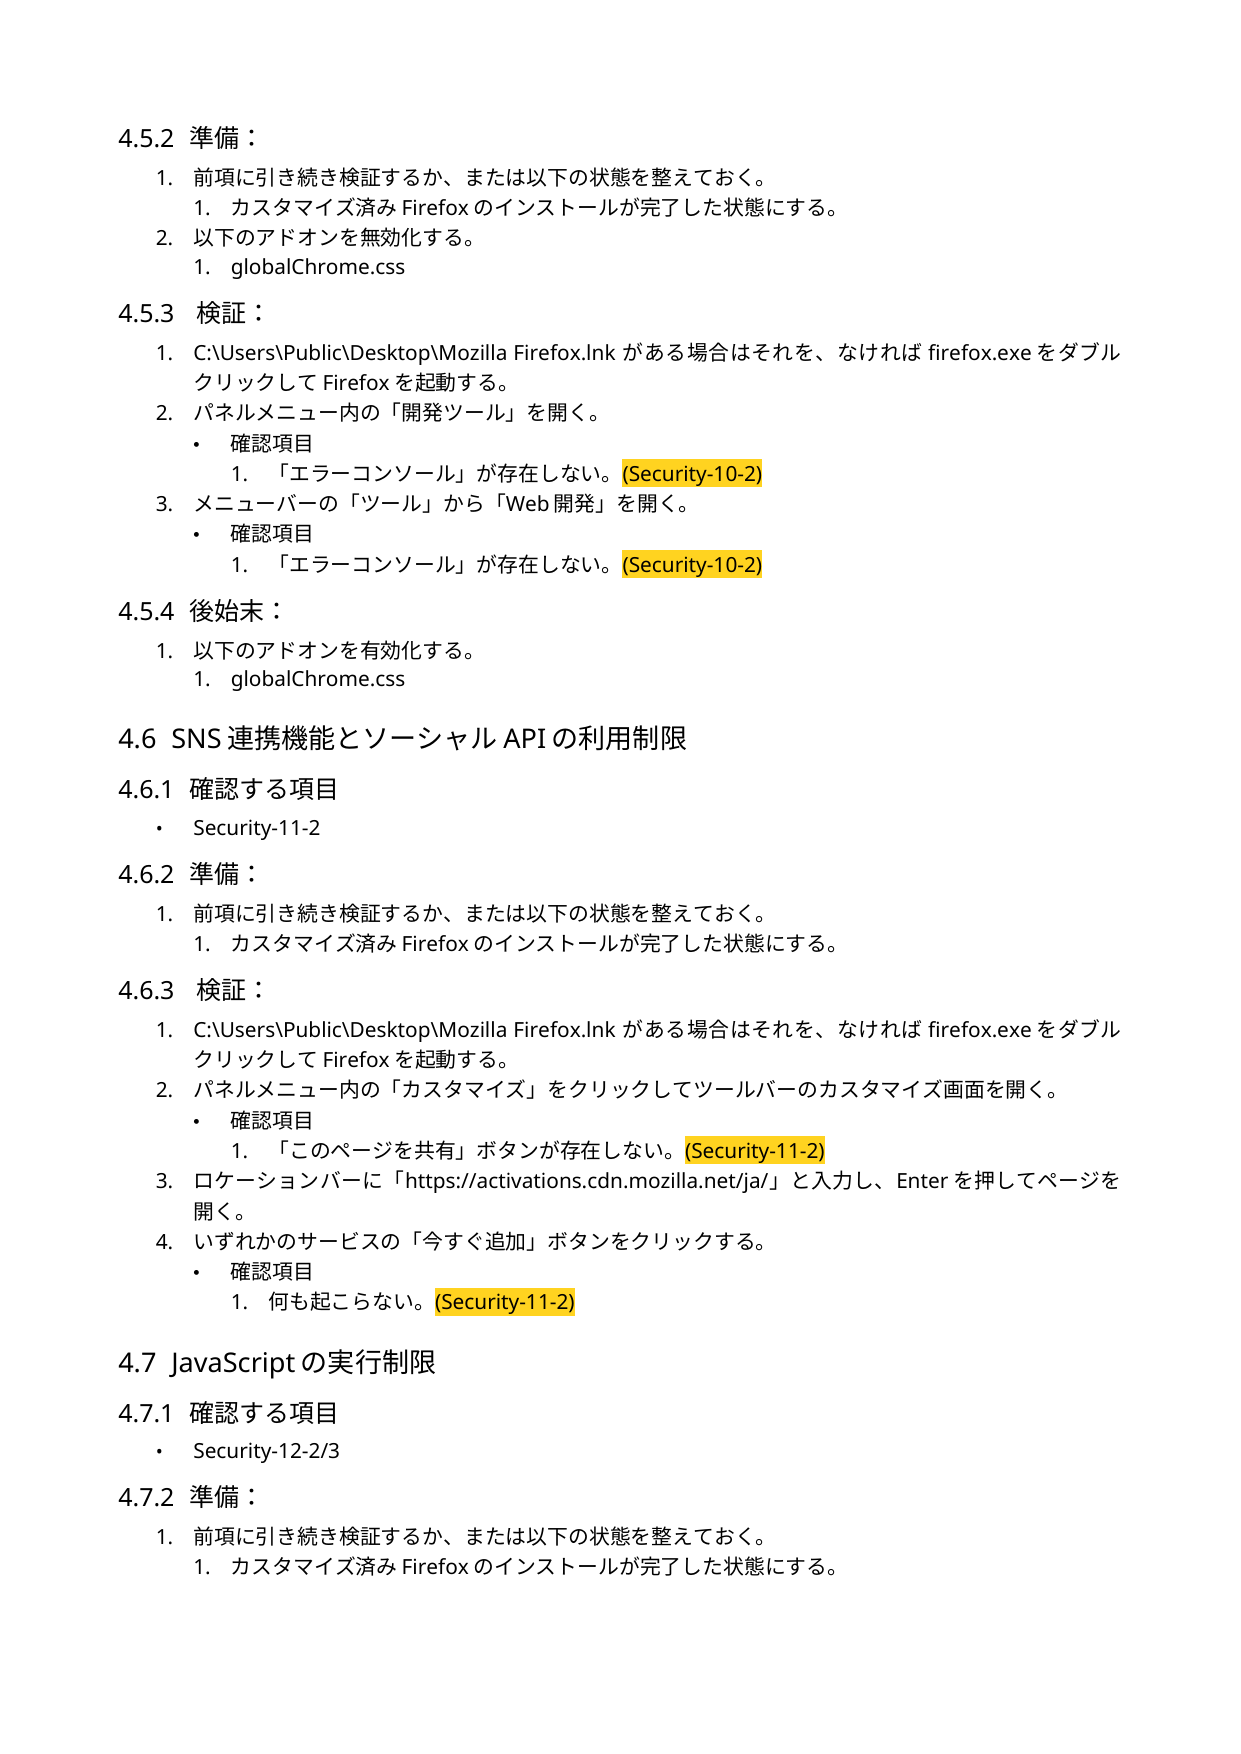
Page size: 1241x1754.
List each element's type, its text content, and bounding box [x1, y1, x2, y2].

list Security-11-2 [156, 813, 1122, 841]
list 前項に引き続き検証するか、または以下の状態を整えておく。 [156, 897, 1122, 927]
subtitle SNS連携機能とソーシャルAPIの利用制限 [118, 717, 1122, 757]
list globalChrome.css [193, 252, 1122, 280]
list 確認項目 [193, 1255, 1122, 1286]
list カスタマイズ済みFirefoxのインストールが完了した状態にする。 [193, 191, 1122, 221]
list 「エラーコンソール」が存在しない。(Security-10-2) [231, 548, 1122, 578]
subtitle 検証： [118, 970, 1122, 1007]
list いずれかのサービスの「今すぐ追加」ボタンをクリックする。 [156, 1225, 1122, 1255]
subtitle 準備： [118, 854, 1122, 890]
list 確認項目 [193, 427, 1122, 457]
list パネルメニュー内の「カスタマイズ」をクリックしてツールバーのカスタマイズ画面を開く。 [156, 1074, 1122, 1104]
list 前項に引き続き検証するか、または以下の状態を整えておく。 [156, 161, 1122, 191]
list メニューバーの「ツール」から「Web開発」を開く。 [156, 487, 1122, 518]
list C:\Users\Public\Desktop\Mozilla Firefox.lnk がある場合はそれを、なければfirefox.exeをダブルクリックしてFirefoxを起動する。 [156, 1013, 1122, 1074]
list 「エラーコンソール」が存在しない。(Security-10-2) [231, 457, 1122, 487]
list 以下のアドオンを無効化する。 [156, 221, 1122, 252]
subtitle 確認する項目 [118, 770, 1122, 806]
list ロケーションバーに「https://activations.cdn.mozilla.net/ja/」と入力し、Enterを押してページを開く。 [156, 1164, 1122, 1225]
list 何も起こらない。(Security-11-2) [231, 1286, 1122, 1316]
subtitle 検証： [118, 293, 1122, 329]
subtitle JavaScriptの実行制限 [118, 1341, 1122, 1380]
list globalChrome.css [193, 664, 1122, 693]
list C:\Users\Public\Desktop\Mozilla Firefox.lnk がある場合はそれを、なければfirefox.exeをダブルクリックしてFirefoxを起動する。 [156, 336, 1122, 397]
subtitle 準備： [118, 118, 1122, 154]
list 前項に引き続き検証するか、または以下の状態を整えておく。 [156, 1520, 1122, 1550]
list カスタマイズ済みFirefoxのインストールが完了した状態にする。 [193, 927, 1122, 957]
subtitle 準備： [118, 1477, 1122, 1513]
list 「このページを共有」ボタンが存在しない。(Security-11-2) [231, 1134, 1122, 1164]
list 以下のアドオンを有効化する。 [156, 634, 1122, 664]
list 確認項目 [193, 1104, 1122, 1134]
list Security-12-2/3 [156, 1436, 1122, 1464]
list パネルメニュー内の「開発ツール」を開く。 [156, 397, 1122, 427]
subtitle 確認する項目 [118, 1393, 1122, 1429]
list カスタマイズ済みFirefoxのインストールが完了した状態にする。 [193, 1550, 1122, 1581]
list 確認項目 [193, 518, 1122, 548]
subtitle 後始末： [118, 591, 1122, 627]
